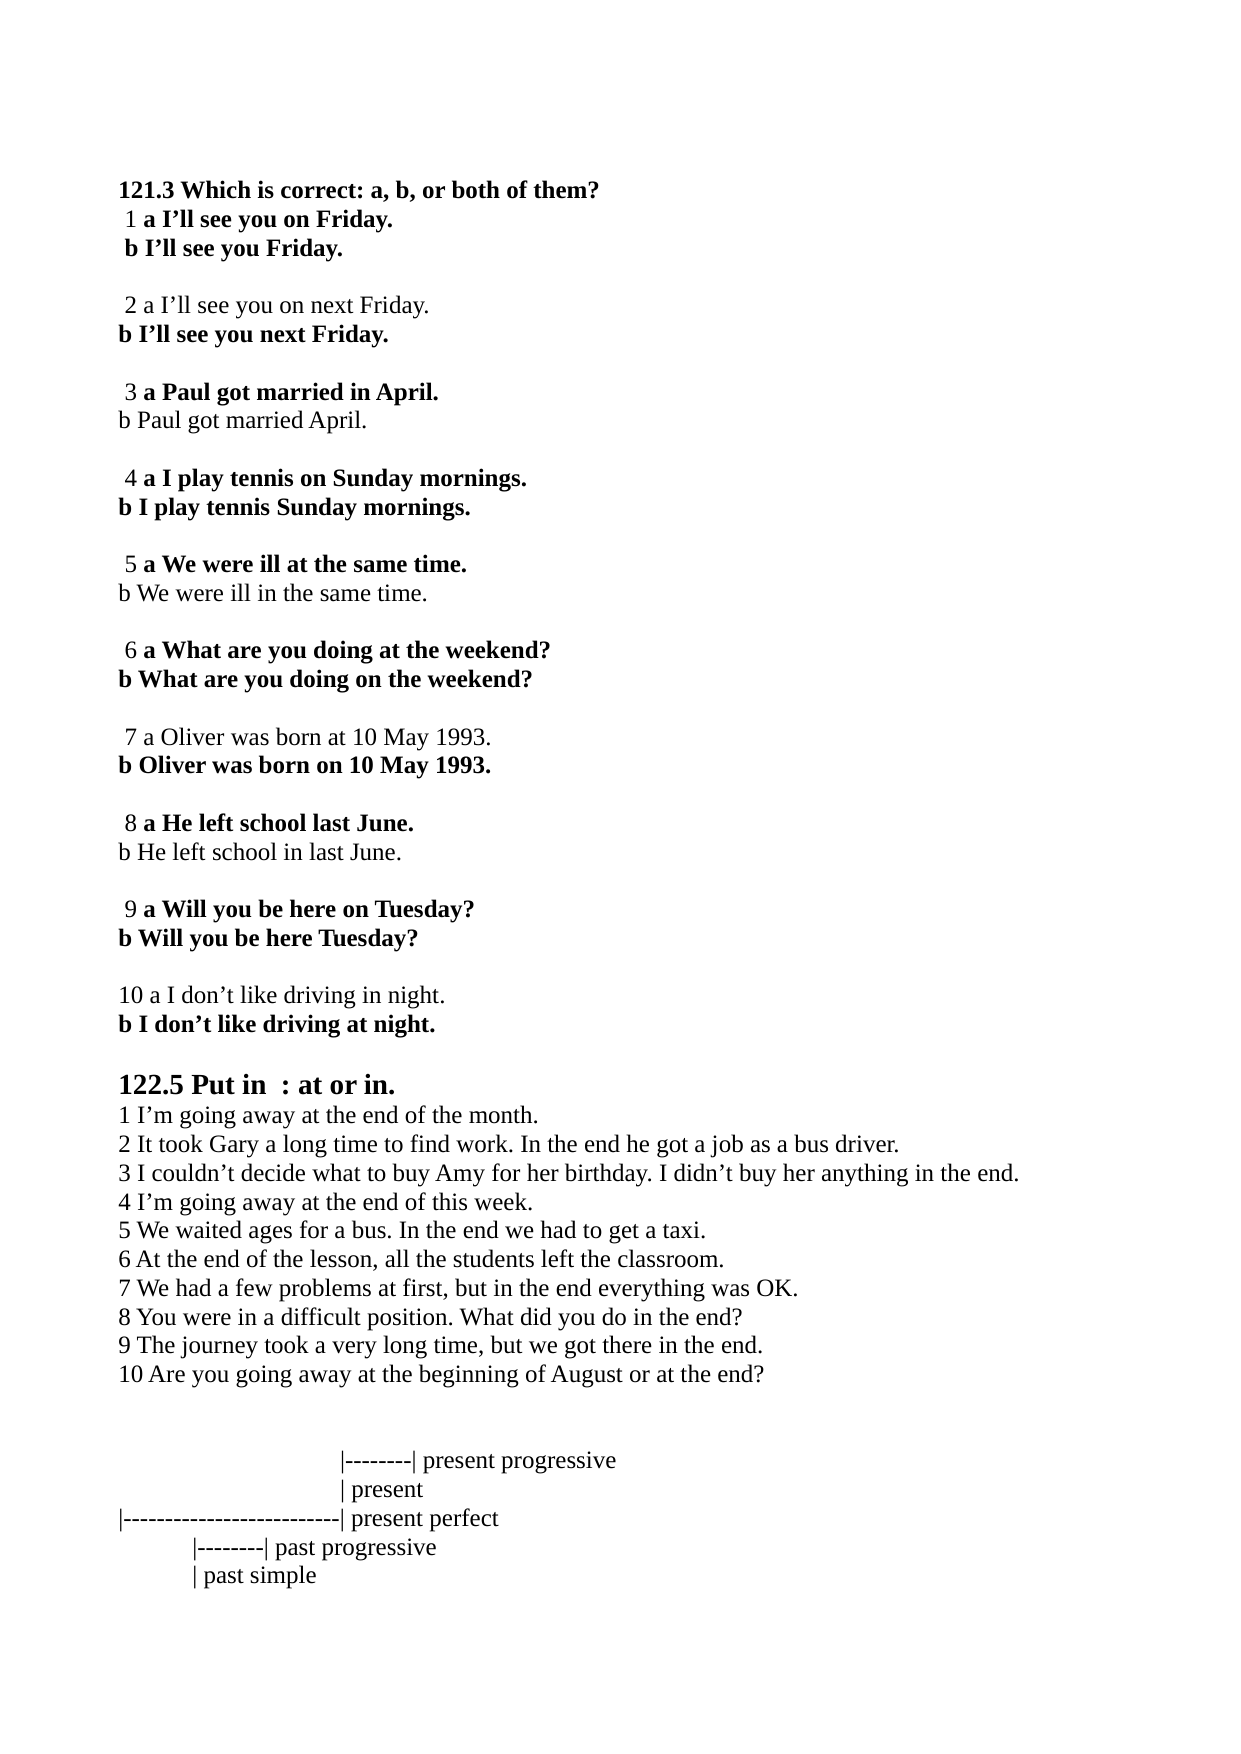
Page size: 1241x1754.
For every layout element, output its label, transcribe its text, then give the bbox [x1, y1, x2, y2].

text b What are you doing on the weekend? [118, 664, 1122, 693]
text 8 You were in a difficult position. What did you do in the end? [118, 1302, 1122, 1330]
text b Will you be here Tuesday? [118, 923, 1122, 952]
text 5 a We were ill at the same time. [118, 549, 1122, 578]
text b He left school in last June. [118, 837, 1122, 866]
text b Oliver was born on 10 May 1993. [118, 751, 1122, 779]
text 3 I couldn’t decide what to buy Amy for her birthday. I didn’t buy her anything in the end. [118, 1158, 1122, 1187]
text b I don’t like driving at night. [118, 1009, 1122, 1038]
text 121.3 Which is correct: a, b, or both of them? [118, 176, 1122, 204]
text 10 a I don’t like driving in night. [118, 981, 1122, 1009]
text |--------| past progressive [118, 1532, 1122, 1560]
text 9 a Will you be here on Tuesday? [118, 894, 1122, 923]
text 6 At the end of the lesson, all the students left the classroom. [118, 1244, 1122, 1273]
text |--------| present progressive [118, 1445, 1122, 1474]
text 4 I’m going away at the end of this week. [118, 1187, 1122, 1215]
text b We were ill in the same time. [118, 578, 1122, 607]
text 1 I’m going away at the end of the month. [118, 1100, 1122, 1129]
text 9 The journey took a very long time, but we got there in the end. [118, 1330, 1122, 1359]
text 122.5 Put in : at or in. [118, 1067, 1122, 1100]
text 10 Are you going away at the beginning of August or at the end? [118, 1359, 1122, 1388]
text b I’ll see you Friday. [118, 233, 1122, 262]
text 6 a What are you doing at the weekend? [118, 636, 1122, 664]
text 2 a I’ll see you on next Friday. [118, 291, 1122, 319]
text | present [118, 1474, 1122, 1503]
text b I play tennis Sunday mornings. [118, 492, 1122, 521]
text 7 We had a few problems at first, but in the end everything was OK. [118, 1273, 1122, 1302]
text |--------------------------| present perfect [118, 1503, 1122, 1532]
text 8 a He left school last June. [118, 808, 1122, 837]
text b I’ll see you next Friday. [118, 319, 1122, 348]
text | past simple [118, 1560, 1122, 1589]
text 1 a I’ll see you on Friday. [118, 204, 1122, 233]
text b Paul got married April. [118, 406, 1122, 434]
text 3 a Paul got married in April. [118, 377, 1122, 406]
text 2 It took Gary a long time to find work. In the end he got a job as a bus driver. [118, 1129, 1122, 1158]
text 5 We waited ages for a bus. In the end we had to get a taxi. [118, 1215, 1122, 1244]
text 4 a I play tennis on Sunday mornings. [118, 463, 1122, 492]
text 7 a Oliver was born at 10 May 1993. [118, 722, 1122, 751]
